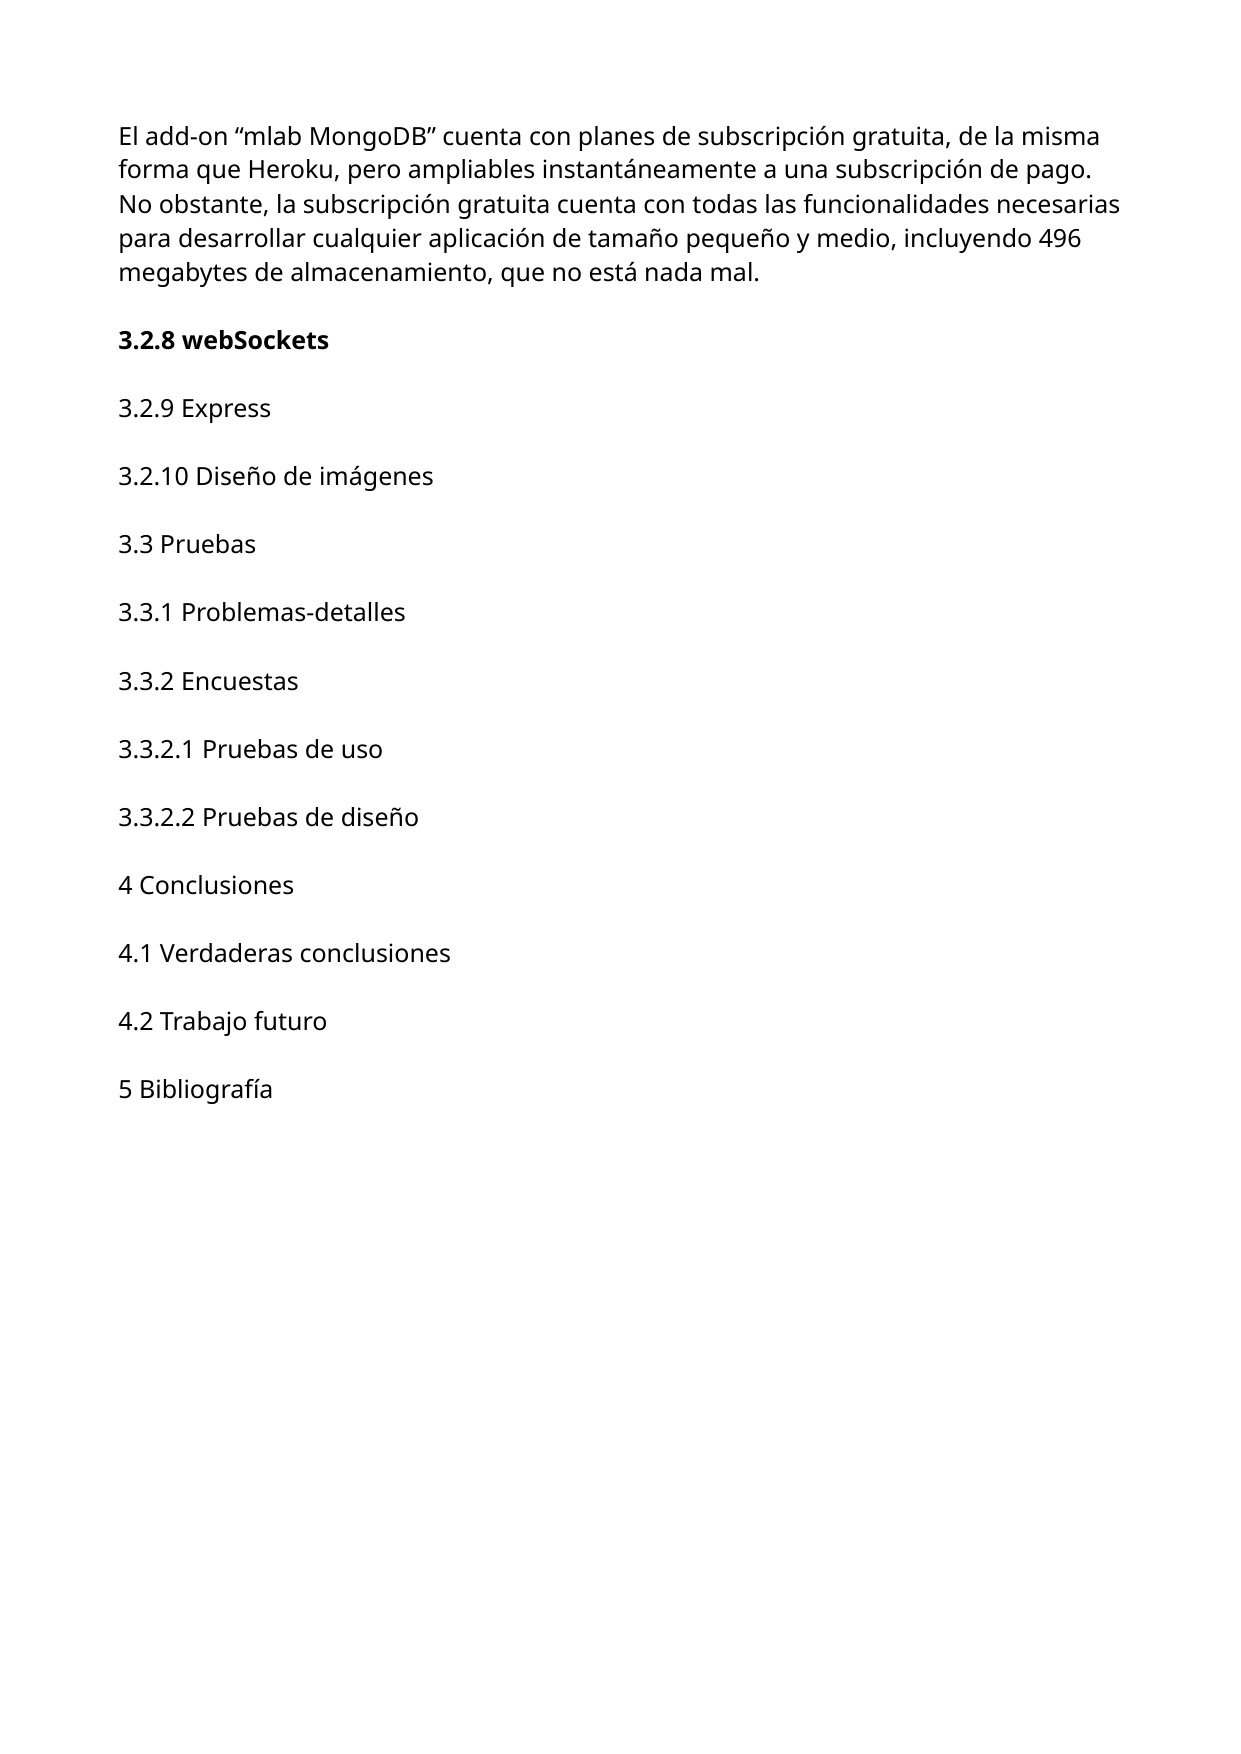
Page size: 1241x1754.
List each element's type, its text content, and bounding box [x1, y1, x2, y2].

text 5 Bibliografía [118, 1072, 1122, 1106]
text 3.3.2.1 Pruebas de uso [118, 731, 1122, 765]
text El add-on “mlab MongoDB” cuenta con planes de subscripción gratuita, de la misma forma que Heroku, pero ampliables instantáneamente a una subscripción de pago. No obstante, la subscripción gratuita cuenta con todas las funcionalidades necesarias para desarrollar cualquier aplicación de tamaño pequeño y medio, incluyendo 496 megabytes de almacenamiento, que no está nada mal. [118, 118, 1122, 288]
text 3.2.9 Express [118, 391, 1122, 425]
text 4 Conclusiones [118, 867, 1122, 902]
text 4.1 Verdaderas conclusiones [118, 936, 1122, 970]
text 3.2.10 Diseño de imágenes [118, 459, 1122, 493]
text 3.3.2 Encuestas [118, 663, 1122, 697]
text 3.3 Pruebas [118, 527, 1122, 561]
text 3.3.2.2 Pruebas de diseño [118, 799, 1122, 833]
text 3.2.8 webSockets [118, 322, 1122, 357]
text 4.2 Trabajo futuro [118, 1004, 1122, 1038]
text 3.3.1 Problemas-detalles [118, 595, 1122, 629]
